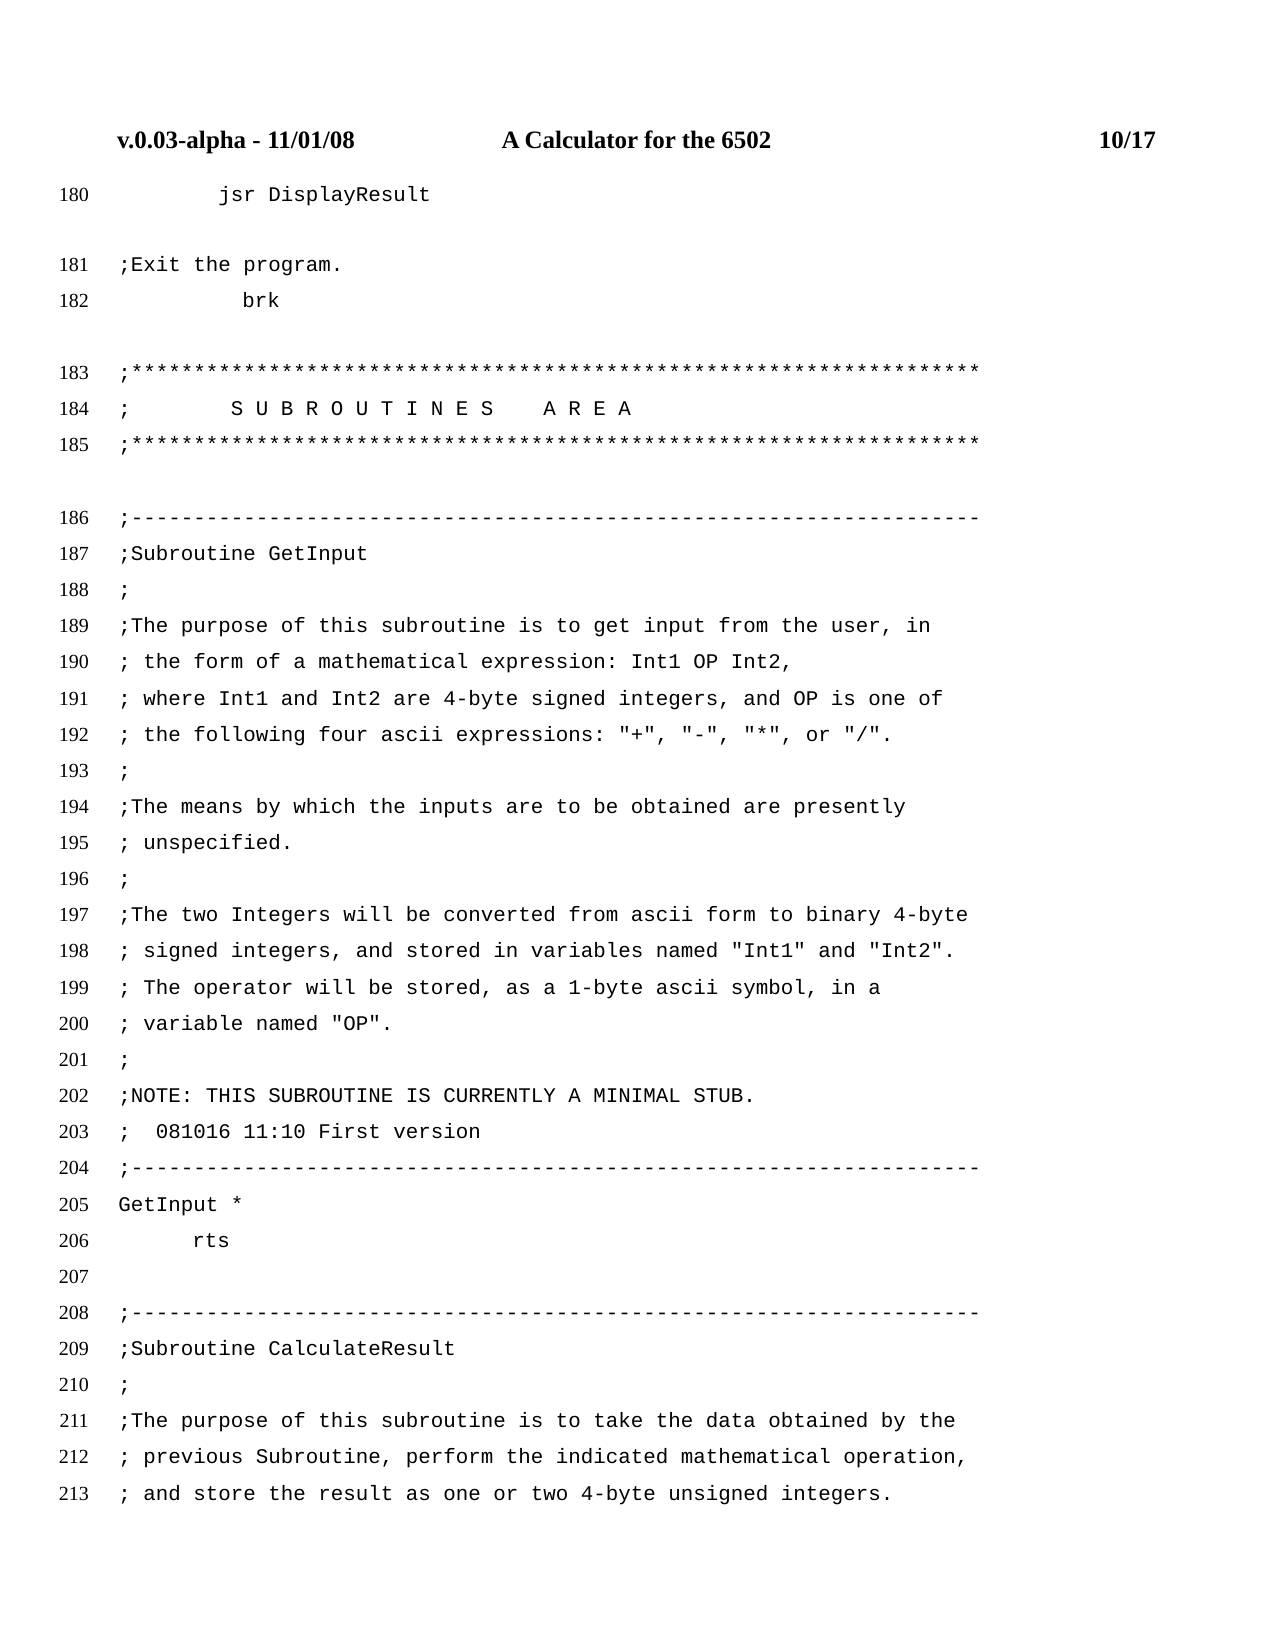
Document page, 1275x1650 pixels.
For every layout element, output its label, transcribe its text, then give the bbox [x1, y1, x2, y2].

text ; previous Subroutine, perform the indicated mathematical operation, [118, 1447, 1157, 1470]
text ;The means by which the inputs are to be obtained are presently [118, 796, 1157, 819]
text ;The purpose of this subroutine is to get input from the user, in [118, 615, 1157, 639]
text GetInput * [118, 1193, 1157, 1217]
text ; [118, 868, 1157, 892]
text rts [118, 1230, 1157, 1253]
text ; unspecified. [118, 832, 1157, 856]
text ;NOTE: THIS SUBROUTINE IS CURRENTLY A MINIMAL STUB. [118, 1085, 1157, 1109]
text ;The purpose of this subroutine is to take the data obtained by the [118, 1410, 1157, 1434]
text ;Subroutine GetInput [118, 543, 1157, 567]
text ; where Int1 and Int2 are 4-byte signed integers, and OP is one of [118, 687, 1157, 711]
text ;Subroutine CalculateResult [118, 1338, 1157, 1362]
text ;******************************************************************** [118, 362, 1157, 386]
text ; and store the result as one or two 4-byte unsigned integers. [118, 1483, 1157, 1506]
text jsr DisplayResult [118, 184, 1157, 207]
text ; variable named "OP". [118, 1013, 1157, 1036]
text ; [118, 760, 1157, 783]
text ; signed integers, and stored in variables named "Int1" and "Int2". [118, 941, 1157, 964]
text ;-------------------------------------------------------------------- [118, 1157, 1157, 1181]
text ;-------------------------------------------------------------------- [118, 1302, 1157, 1326]
text ;******************************************************************** [118, 434, 1157, 458]
text ; [118, 579, 1157, 603]
text ; the form of a mathematical expression: Int1 OP Int2, [118, 651, 1157, 675]
text ; The operator will be stored, as a 1-byte ascii symbol, in a [118, 977, 1157, 1000]
text ; [118, 1049, 1157, 1073]
text brk [118, 290, 1157, 313]
text ; 081016 11:10 First version [118, 1121, 1157, 1145]
text ; S U B R O U T I N E S A R E A [118, 398, 1157, 422]
text ;Exit the program. [118, 254, 1157, 277]
text ;-------------------------------------------------------------------- [118, 507, 1157, 530]
text ;The two Integers will be converted from ascii form to binary 4-byte [118, 904, 1157, 928]
text ; [118, 1374, 1157, 1398]
text ; the following four ascii expressions: "+", "-", "*", or "/". [118, 724, 1157, 747]
